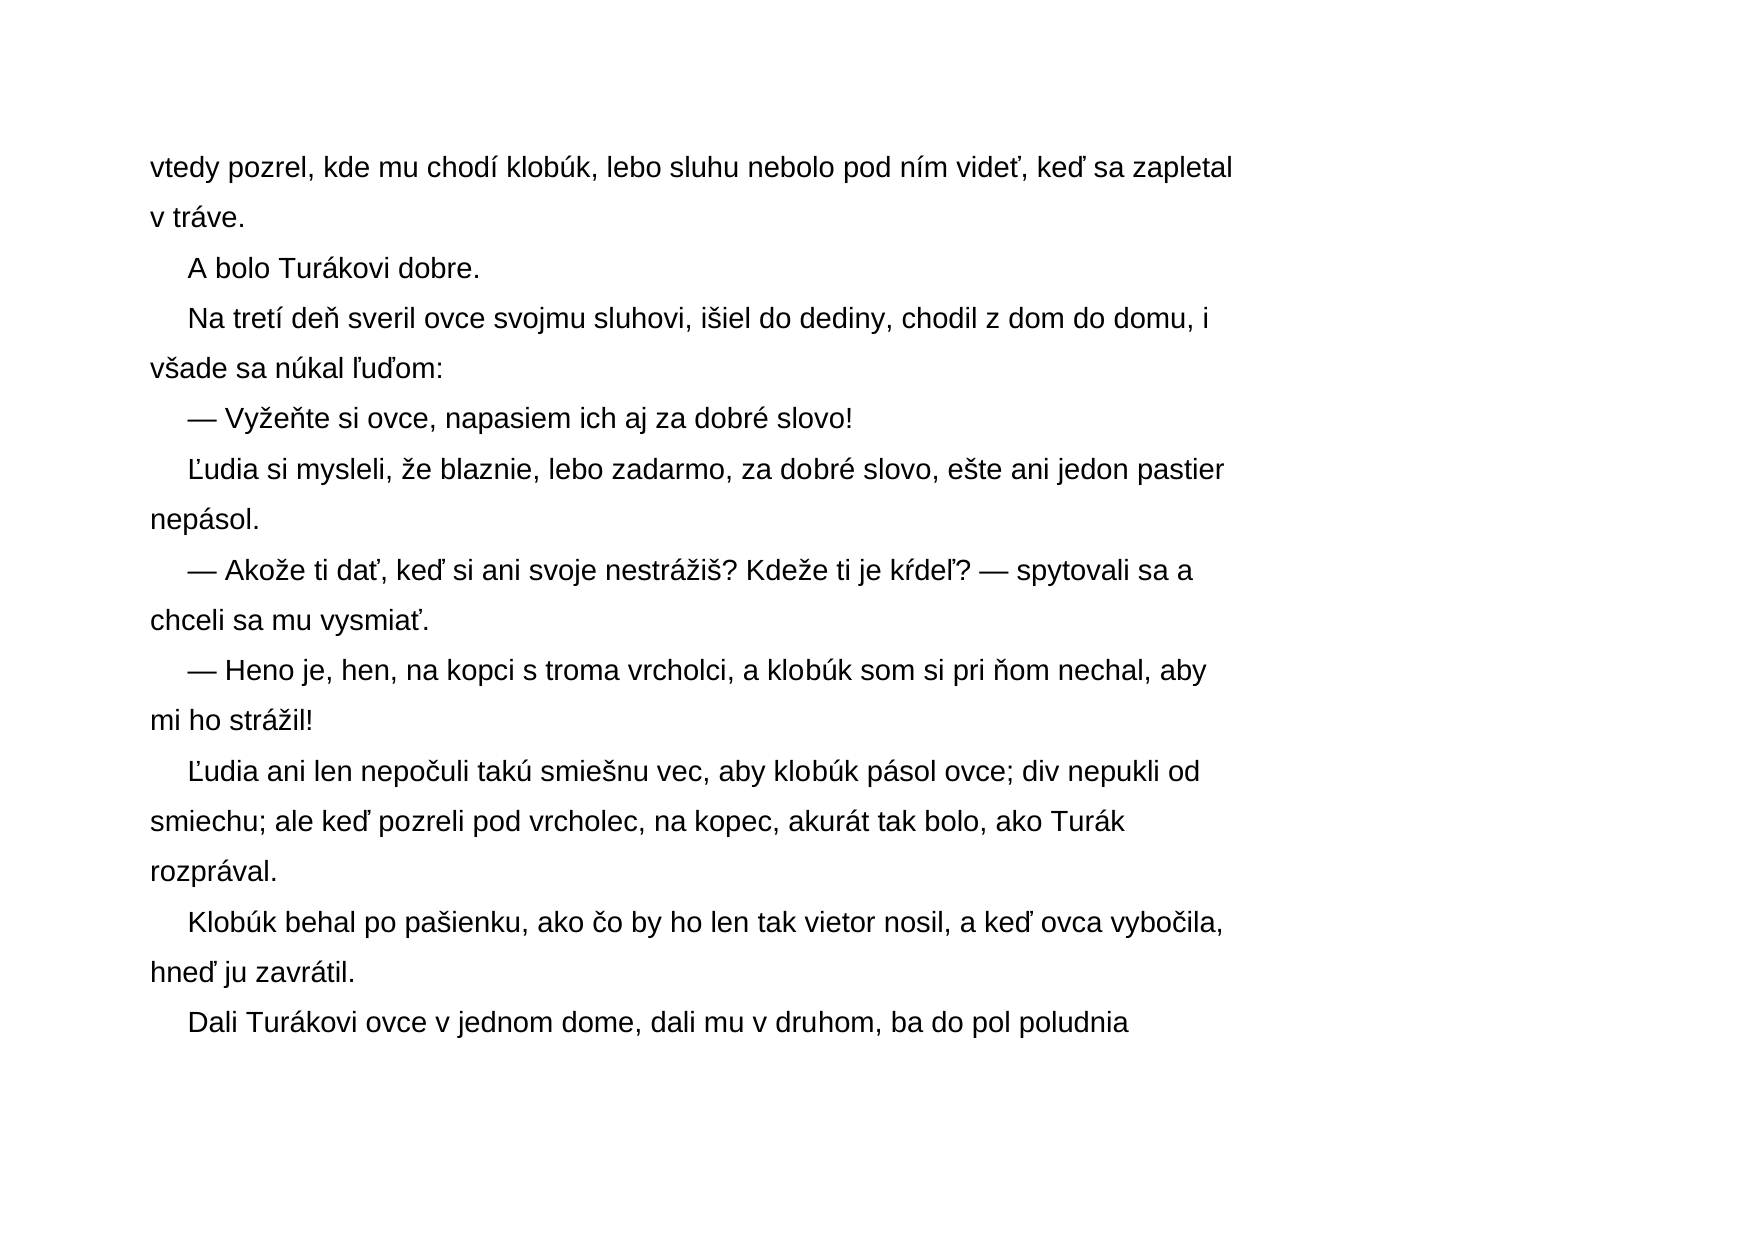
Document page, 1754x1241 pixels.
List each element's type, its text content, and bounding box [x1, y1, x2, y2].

text — Vyžeňte si ovce, napasiem ich aj za dobré slovo! [150, 402, 1243, 435]
text A bolo Turákovi dobre. [150, 251, 1243, 284]
text — Heno je, hen, na kopci s troma vrcholci, a klo­búk som si pri ňom nechal, aby mi ho strážil! [150, 653, 1243, 737]
text Na tretí deň sveril ovce svojmu sluhovi, išiel do dediny, chodil z dom do domu, i všade sa núkal ľuďom: [150, 301, 1243, 385]
text Ľudia si mysleli, že blaznie, lebo zadarmo, za do­bré slovo, ešte ani jedon pastier nepásol. [150, 452, 1243, 536]
text — Akože ti dať, keď si ani svoje nestrážiš? Kdeže ti je kŕdeľ? — spytovali sa a chceli sa mu vysmiať. [150, 552, 1243, 636]
text vtedy pozrel, kde mu chodí klobúk, lebo sluhu nebolo pod ním videť, keď sa zapletal v tráve. [150, 150, 1243, 234]
text Dali Turákovi ovce v jednom dome, dali mu v dru­hom, ba do pol poludnia [150, 1005, 1243, 1039]
text Ľudia ani len nepočuli takú smiešnu vec, aby klo­búk pásol ovce; div nepukli od smiechu; ale keď pozreli pod vrcholec, na kopec, akurát tak bolo, ako Turák rozprával. [150, 754, 1243, 888]
text Klobúk behal po pašienku, ako čo by ho len tak vietor nosil, a keď ovca vybočila, hneď ju zavrátil. [150, 905, 1243, 988]
